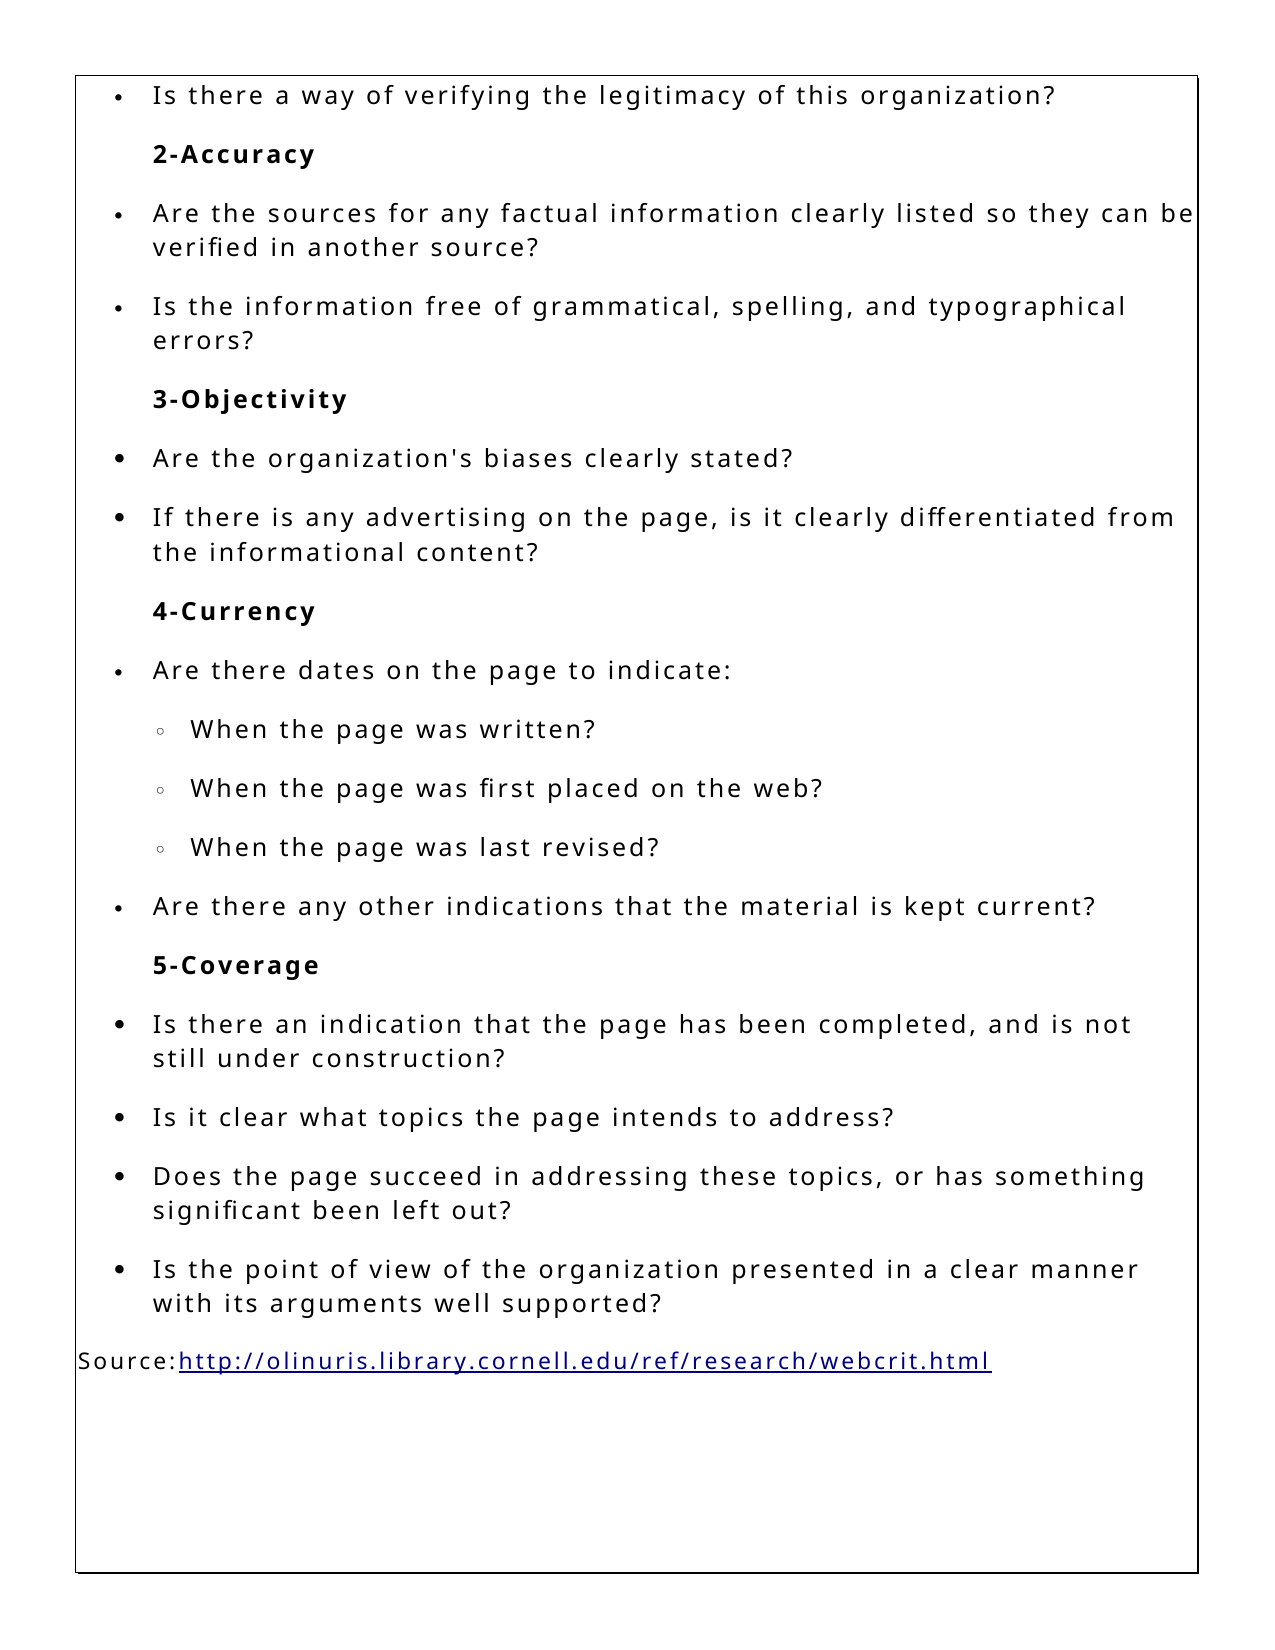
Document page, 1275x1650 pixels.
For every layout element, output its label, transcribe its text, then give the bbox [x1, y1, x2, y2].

list When the page was first placed on the web? [153, 770, 1195, 804]
list When the page was last revised? [153, 829, 1195, 863]
list Is there a way of verifying the legitimacy of this organization? [115, 78, 1195, 112]
text 5-Coverage [78, 948, 1195, 982]
list Are the organization's biases clearly stated? [115, 441, 1195, 475]
list When the page was written? [153, 711, 1195, 745]
list If there is any advertising on the page, is it clearly differentiated from the informational content? [115, 500, 1195, 568]
list Is there an indication that the page has been completed, and is not still under construction? [115, 1007, 1195, 1075]
text 4-Currency [78, 593, 1195, 627]
text 3-Objectivity [78, 382, 1195, 416]
list Does the page succeed in addressing these topics, or has something significant been left out? [115, 1159, 1195, 1227]
list Are there any other indications that the material is kept current? [115, 888, 1195, 923]
list Are the sources for any factual information clearly listed so they can be verified in another source? [115, 196, 1195, 264]
list Is it clear what topics the page intends to address? [115, 1100, 1195, 1134]
text 2-Accuracy [78, 137, 1195, 171]
list Is the information free of grammatical, spelling, and typographical errors? [115, 289, 1195, 357]
text Source:http://olinuris.library.cornell.edu/ref/research/webcrit.html [78, 1345, 1195, 1376]
list Are there dates on the page to indicate: [115, 652, 1195, 686]
list Is the point of view of the organization presented in a clear manner with its arguments well supported? [115, 1252, 1195, 1320]
